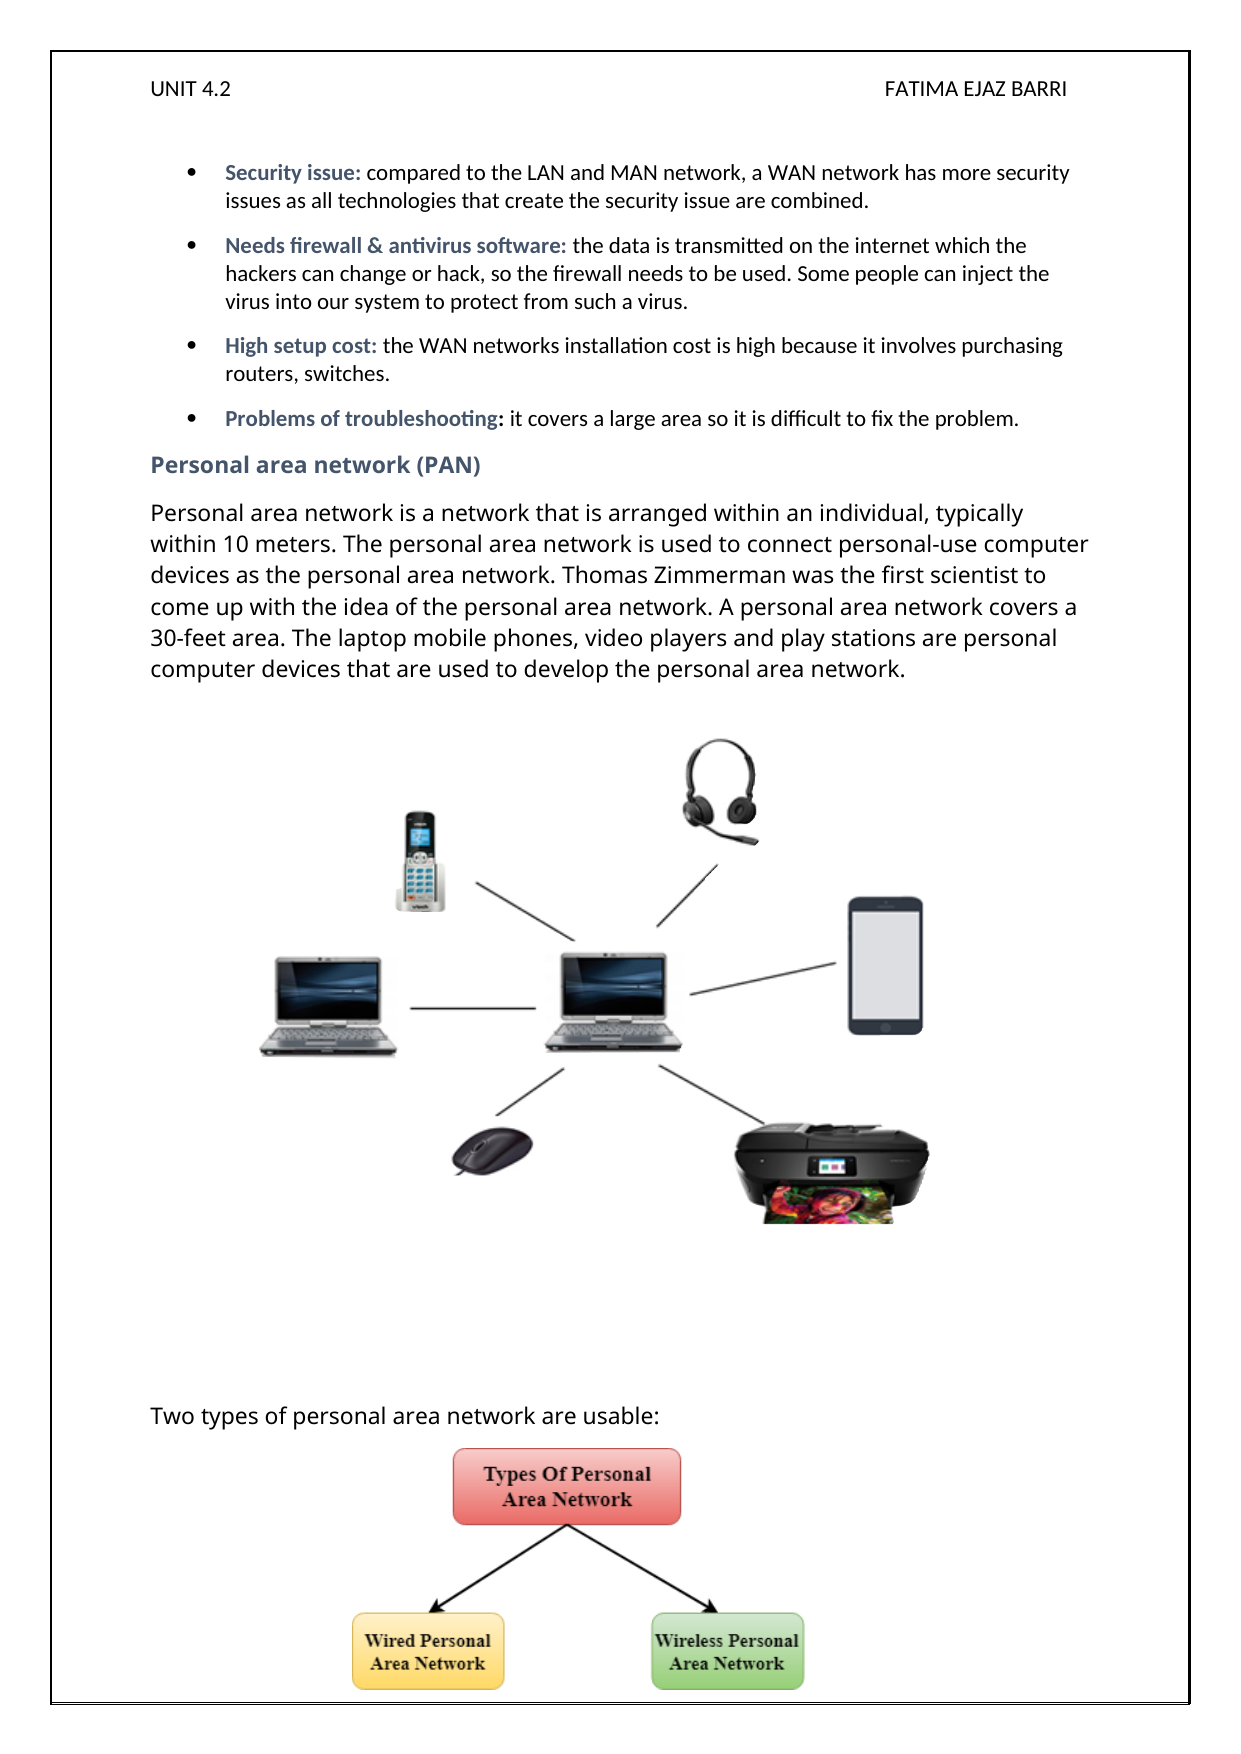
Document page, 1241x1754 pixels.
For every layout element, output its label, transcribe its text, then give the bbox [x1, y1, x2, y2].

text Two types of personal area network are usable: [150, 1400, 1090, 1431]
list Security issue: compared to the LAN and MAN network, a WAN network has more security issues as all technologies that create the security issue are combined. [188, 158, 1090, 214]
text Personal area network is a network that is arranged within an individual, typically within 10 meters. The personal area network is used to connect personal-use computer devices as the personal area network. Thomas Zimmerman was the first scientist to come up with the idea of the personal area network. A personal area network covers a 30-feet area. The laptop mobile phones, video players and play stations are personal computer devices that are used to develop the personal area network. [150, 497, 1090, 684]
list Needs firewall & antivirus software: the data is transmitted on the internet which the hackers can change or hack, so the firewall needs to be used. Some people can inject the virus into our system to protect from such a virus. [188, 231, 1090, 315]
list Problems of troubleshooting: it covers a large area so it is difficult to fix the problem. [188, 404, 1090, 432]
list High setup cost: the WAN networks installation cost is high because it involves purchasing routers, switches. [188, 331, 1090, 387]
text Personal area network (PAN) [150, 449, 1090, 480]
